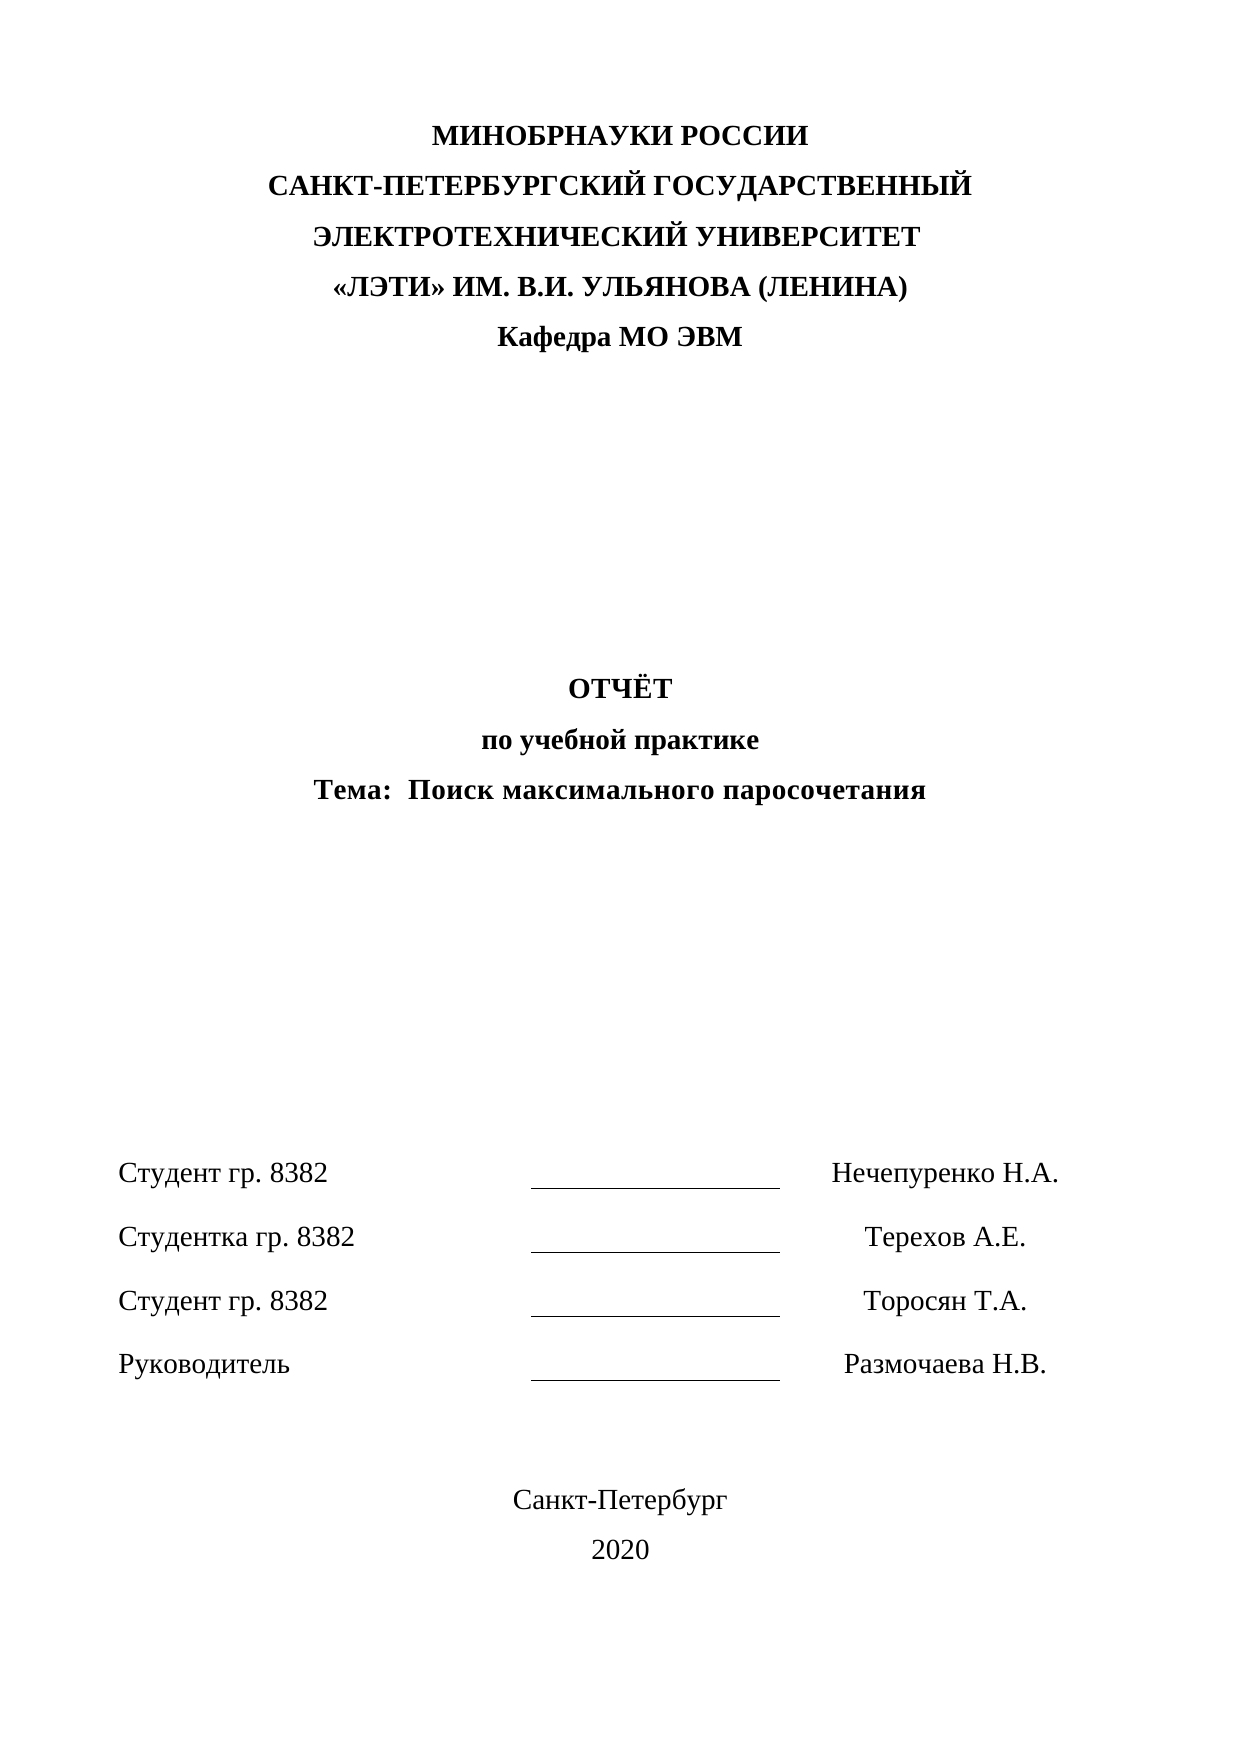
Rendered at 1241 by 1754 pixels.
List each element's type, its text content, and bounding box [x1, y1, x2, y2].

table_header [531, 1124, 780, 1188]
table_cell [531, 1253, 780, 1316]
text отчёт [118, 672, 1122, 705]
table_header Нечепуренко Н.А. [780, 1124, 1111, 1188]
table_cell [531, 1189, 780, 1252]
text МИНОБРНАУКИ РОССИИ [118, 118, 1122, 152]
text Санкт-Петербург [118, 1482, 1122, 1515]
table_cell Студент гр. 8382 [107, 1252, 531, 1316]
text «ЛЭТИ» им. В.И. Ульянова (Ленина) [118, 269, 1122, 303]
text 2020 [118, 1532, 1122, 1566]
table_cell Терехов А.Е. [780, 1188, 1111, 1252]
table_cell Руководитель [107, 1316, 531, 1380]
text Санкт-Петербургский государственный [118, 168, 1122, 202]
table_cell Студентка гр. 8382 [107, 1188, 531, 1252]
text по учебной практике [118, 722, 1122, 755]
table_cell Размочаева Н.В. [780, 1316, 1111, 1380]
text Кафедра МО ЭВМ [118, 319, 1122, 353]
table_header Студент гр. 8382 [107, 1124, 531, 1188]
text электротехнический университет [118, 219, 1122, 252]
table_cell [531, 1317, 780, 1380]
table_cell Торосян Т.А. [780, 1252, 1111, 1316]
text Тема: Поиск максимального паросочетания [118, 772, 1122, 806]
